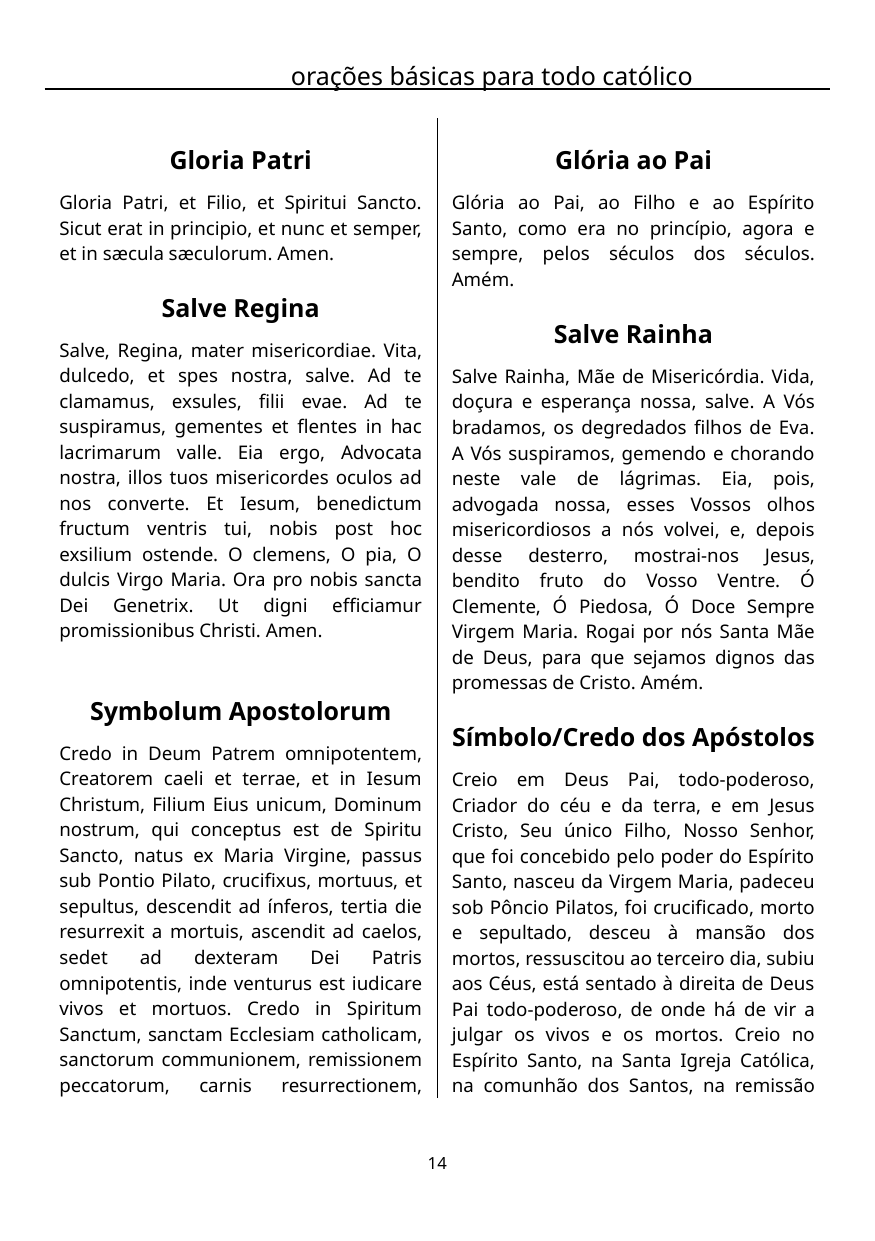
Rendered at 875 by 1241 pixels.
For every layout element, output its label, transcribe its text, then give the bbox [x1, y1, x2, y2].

table_header Gloria Patri Gloria Patri, et Filio, et Spiritui Sancto. Sicut erat in principio, et nunc et semper, et in sæcula sæculorum. Amen. Salve Regina Salve, Regina, mater misericordiae. Vita, dulcedo, et spes nostra, salve. Ad te clamamus, exsules, filii evae. Ad te suspiramus, gementes et flentes in hac lacrimarum valle. Eia ergo, Advocata nostra, illos tuos misericordes oculos ad nos converte. Et Iesum, benedictum fructum ventris tui, nobis post hoc exsilium ostende. O clemens, O pia, O dulcis Virgo Maria. Ora pro nobis sancta Dei Genetrix. Ut digni efficiamur promissionibus Christi. Amen. Symbolum Apostolorum Credo in Deum Patrem omnipotentem, Creatorem caeli et terrae, et in Iesum Christum, Filium Eius unicum, Dominum nostrum, qui conceptus est de Spiritu Sancto, natus ex Maria Virgine, passus sub Pontio Pilato, crucifixus, mortuus, et sepultus, descendit ad ínferos, tertia die resurrexit a mortuis, ascendit ad caelos, sedet ad dexteram Dei Patris omnipotentis, inde venturus est iudicare vivos et mortuos. Credo in Spiritum Sanctum, sanctam Ecclesiam catholicam, sanctorum communionem, remissionem peccatorum, carnis resurrectionem, [44, 118, 437, 1098]
table_header Glória ao Pai Glória ao Pai, ao Filho e ao Espírito Santo, como era no princípio, agora e sempre, pelos séculos dos séculos. Amém. Salve Rainha Salve Rainha, Mãe de Misericórdia. Vida, doçura e esperança nossa, salve. A Vós bradamos, os degredados filhos de Eva. A Vós suspiramos, gemendo e chorando neste vale de lágrimas. Eia, pois, advogada nossa, esses Vossos olhos misericordiosos a nós volvei, e, depois desse desterro, mostrai-nos Jesus, bendito fruto do Vosso Ventre. Ó Clemente, Ó Piedosa, Ó Doce Sempre Virgem Maria. Rogai por nós Santa Mãe de Deus, para que sejamos dignos das promessas de Cristo. Amém. Símbolo/Credo dos Apóstolos Creio em Deus Pai, todo-poderoso, Criador do céu e da terra, e em Jesus Cristo, Seu único Filho, Nosso Senhor, que foi concebido pelo poder do Espírito Santo, nasceu da Virgem Maria, padeceu sob Pôncio Pilatos, foi crucificado, morto e sepultado, desceu à mansão dos mortos, ressuscitou ao terceiro dia, subiu aos Céus, está sentado à direita de Deus Pai todo-poderoso, de onde há de vir a julgar os vivos e os mortos. Creio no Espírito Santo, na Santa Igreja Católica, na comunhão dos Santos, na remissão [438, 118, 830, 1098]
